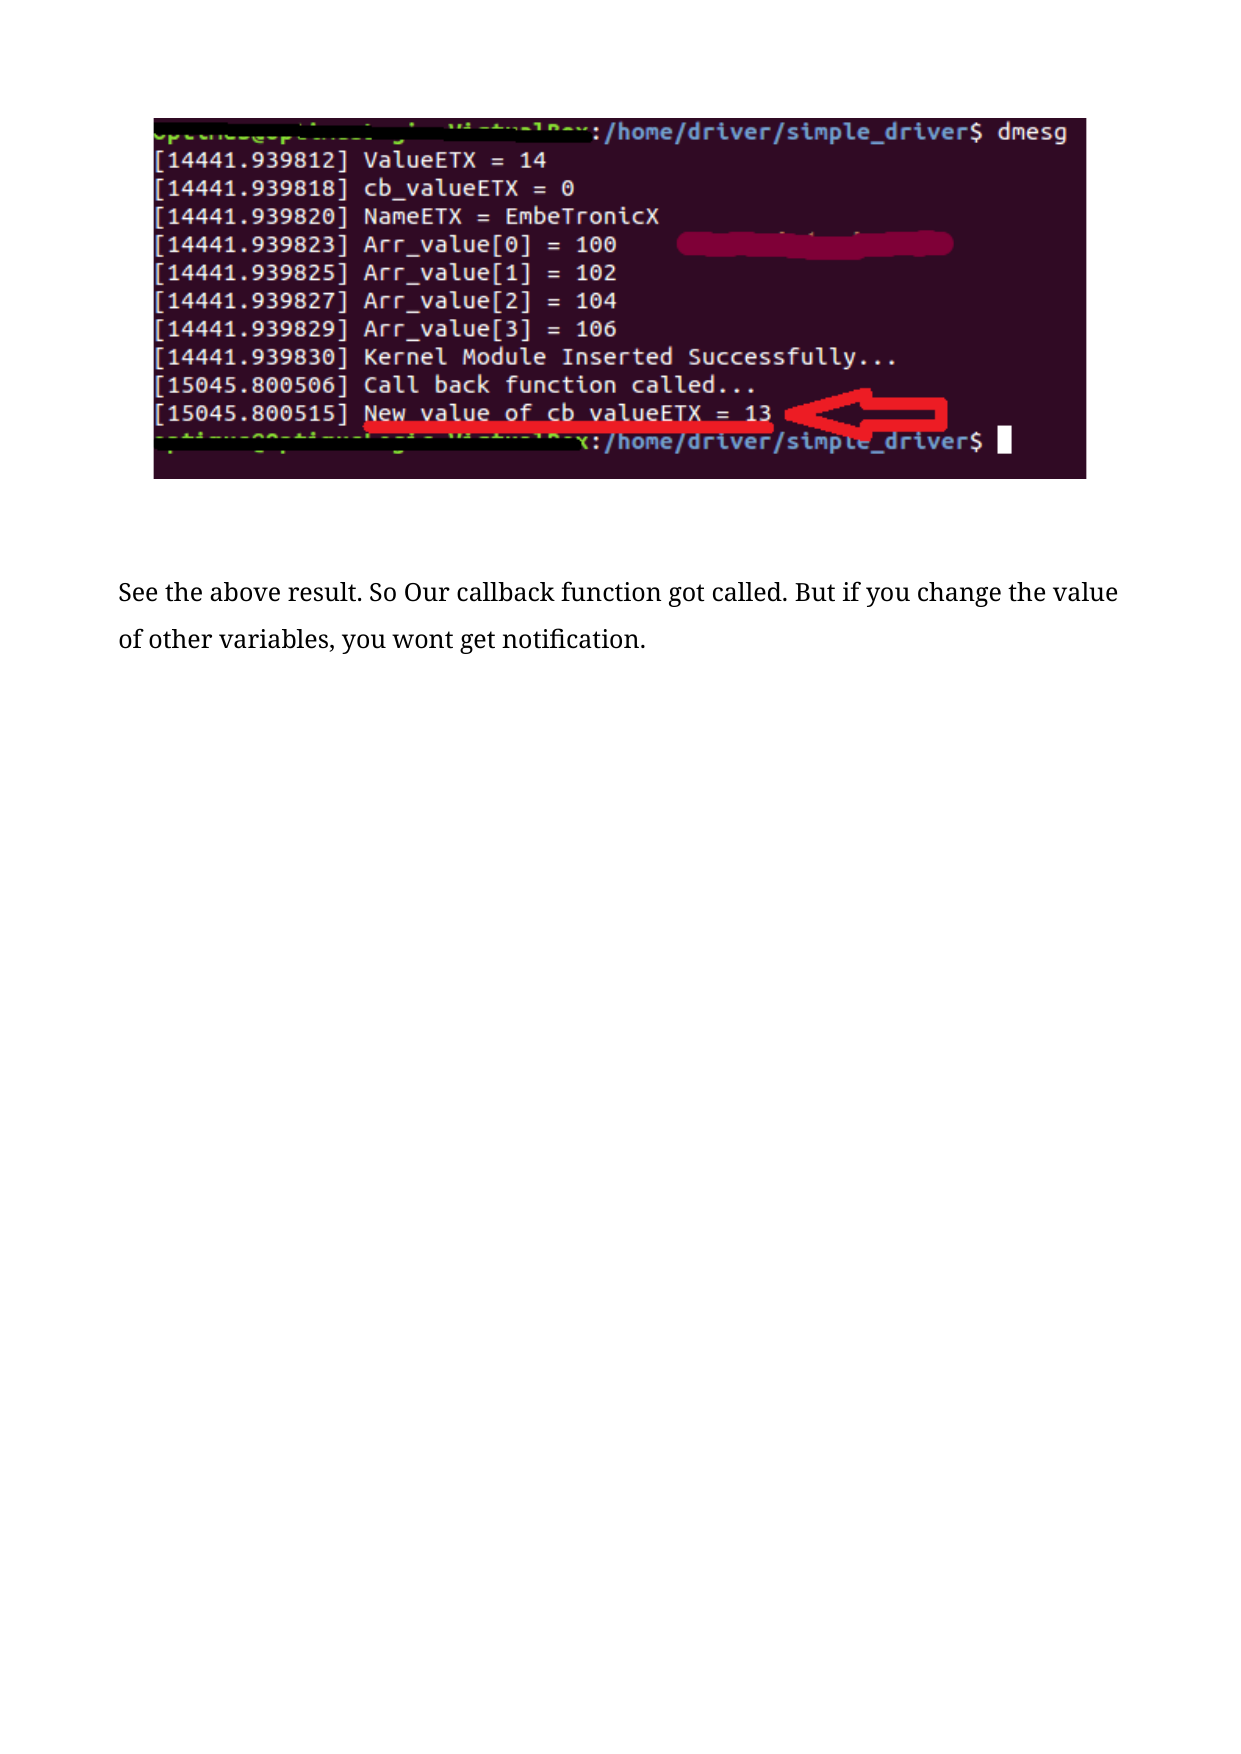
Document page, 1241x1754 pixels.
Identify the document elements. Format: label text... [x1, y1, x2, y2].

picture [153, 118, 1087, 479]
text See the above result. So Our callback function got called. But if you change the value of other variables, you wont get notification. [118, 574, 1122, 656]
